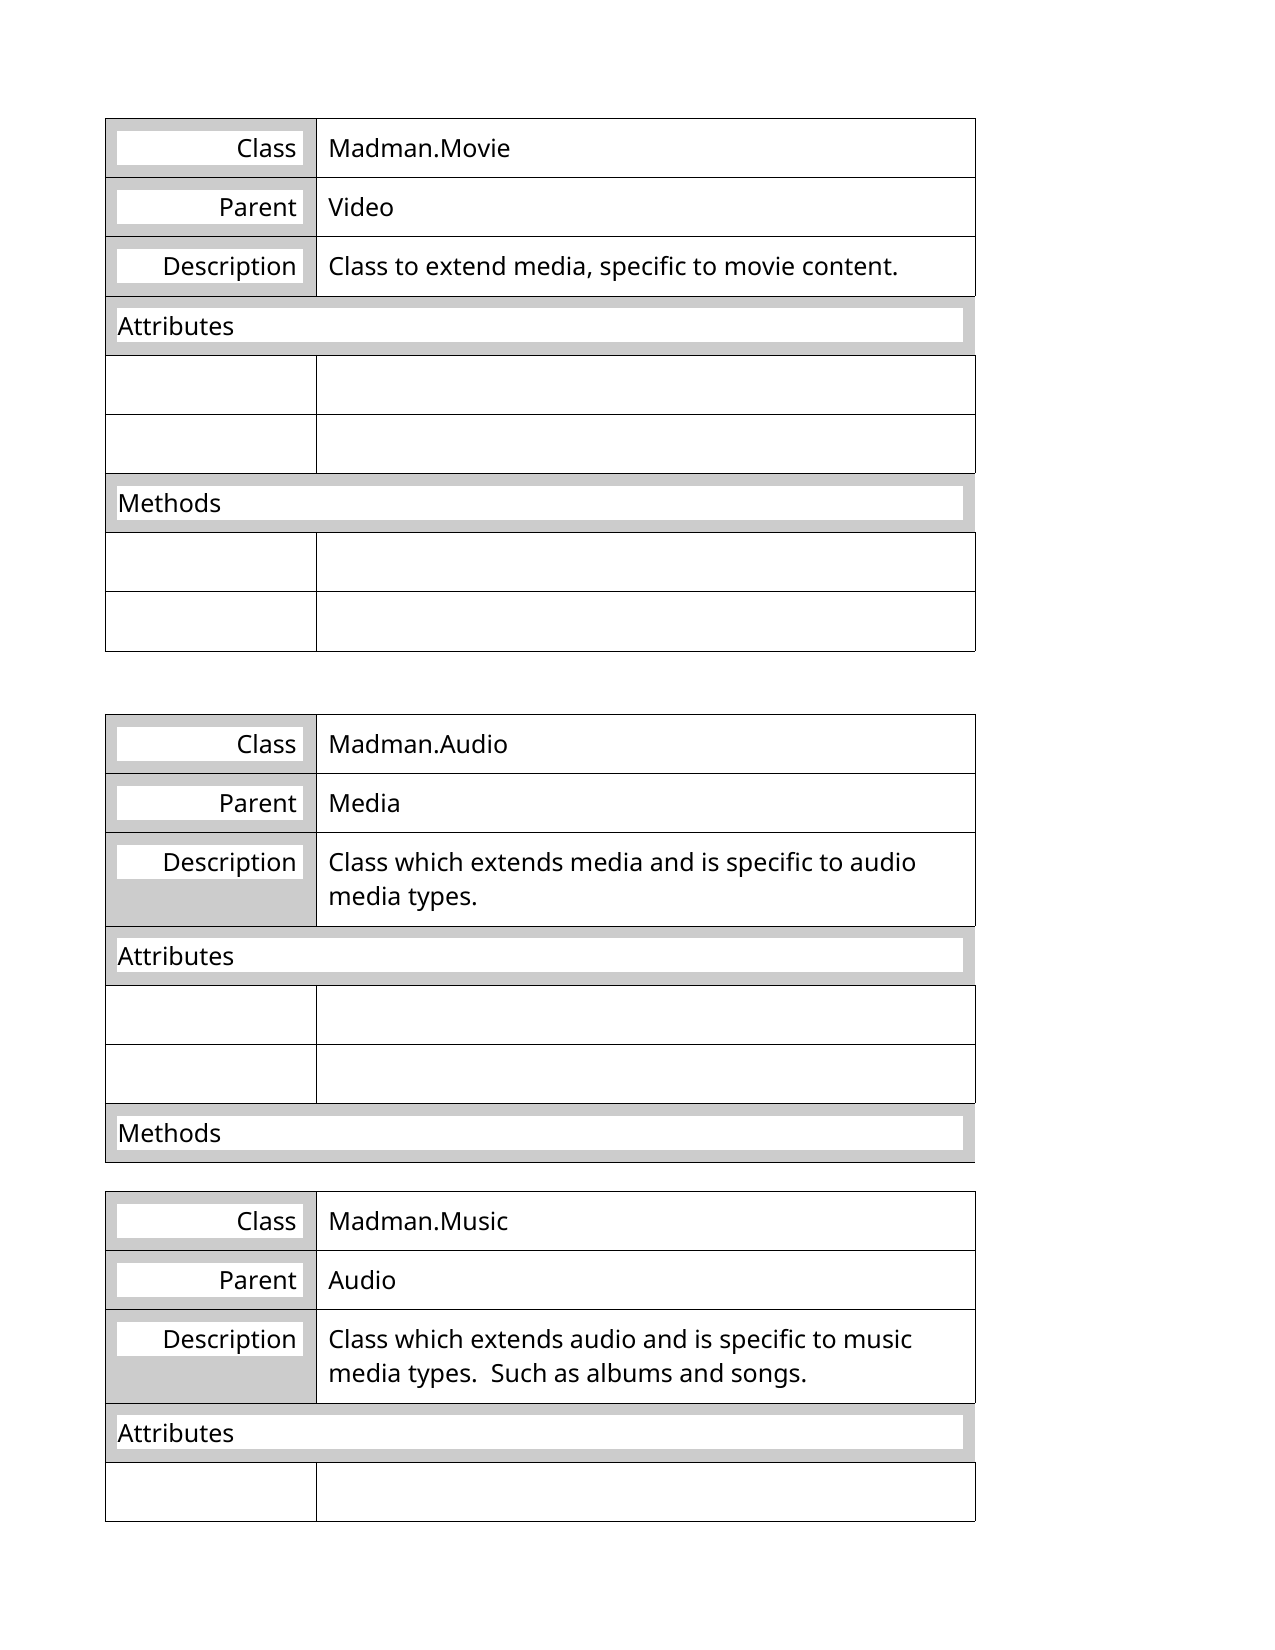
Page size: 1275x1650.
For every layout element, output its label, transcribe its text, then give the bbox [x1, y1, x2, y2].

table_header Class [106, 1192, 316, 1250]
table_cell [317, 415, 975, 473]
table_cell Class which extends media and is specific to audio media types. [317, 833, 975, 926]
table_cell [106, 415, 316, 473]
table_cell Methods [106, 474, 975, 532]
table_cell [106, 986, 316, 1044]
table_cell [317, 1045, 975, 1103]
table_cell [106, 592, 316, 651]
table_cell Parent [106, 178, 316, 236]
table_cell Class to extend media, specific to movie content. [317, 237, 975, 296]
table_cell Parent [106, 774, 316, 832]
table_cell [106, 356, 316, 414]
table_cell Media [317, 774, 975, 832]
table_cell Attributes [106, 927, 975, 985]
table_cell Parent [106, 1251, 316, 1309]
table_cell [317, 986, 975, 1044]
table_cell Attributes [106, 297, 975, 355]
table_cell [317, 533, 975, 591]
table_header Madman.Movie [317, 119, 975, 177]
table_cell Class which extends audio and is specific to music media types. Such as albums and songs. [317, 1310, 975, 1403]
table_cell Methods [106, 1104, 975, 1162]
table_cell Description [106, 1310, 316, 1403]
table_cell [106, 1045, 316, 1103]
table_cell [106, 533, 316, 591]
table_cell [106, 1463, 316, 1521]
table_header Class [106, 119, 316, 177]
table_cell [317, 592, 975, 651]
table_cell Attributes [106, 1404, 975, 1462]
table_cell Description [106, 237, 316, 296]
table_cell [317, 1463, 975, 1521]
table_header Madman.Audio [317, 715, 975, 773]
table_cell Video [317, 178, 975, 236]
table_cell Audio [317, 1251, 975, 1309]
table_cell Description [106, 833, 316, 926]
table_header Madman.Music [317, 1192, 975, 1250]
table_cell [317, 356, 975, 414]
table_header Class [106, 715, 316, 773]
